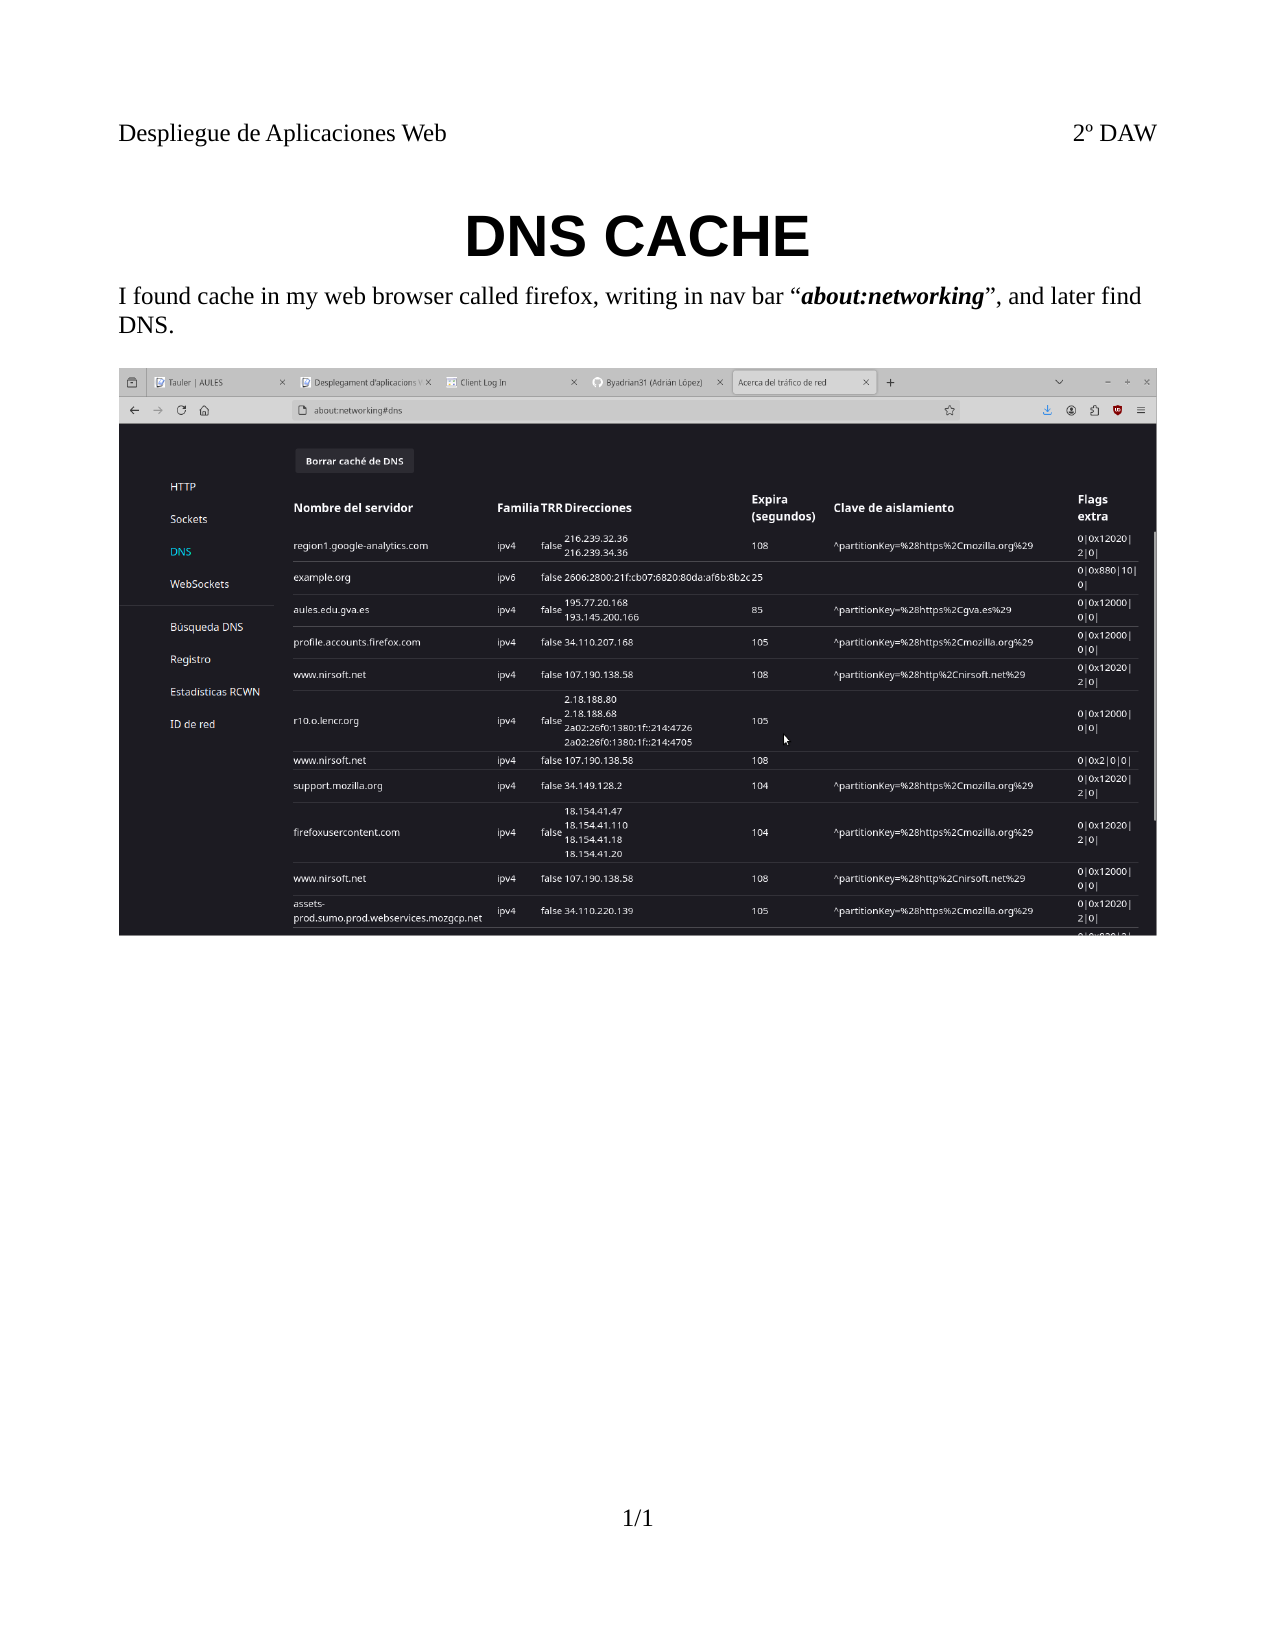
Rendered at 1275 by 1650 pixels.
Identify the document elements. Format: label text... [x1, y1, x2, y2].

text I found cache in my web browser called firefox, writing in nav bar “about:networking”, and later find DNS. [118, 281, 1157, 338]
title DNS CACHE [118, 201, 1157, 268]
picture [118, 367, 1157, 936]
